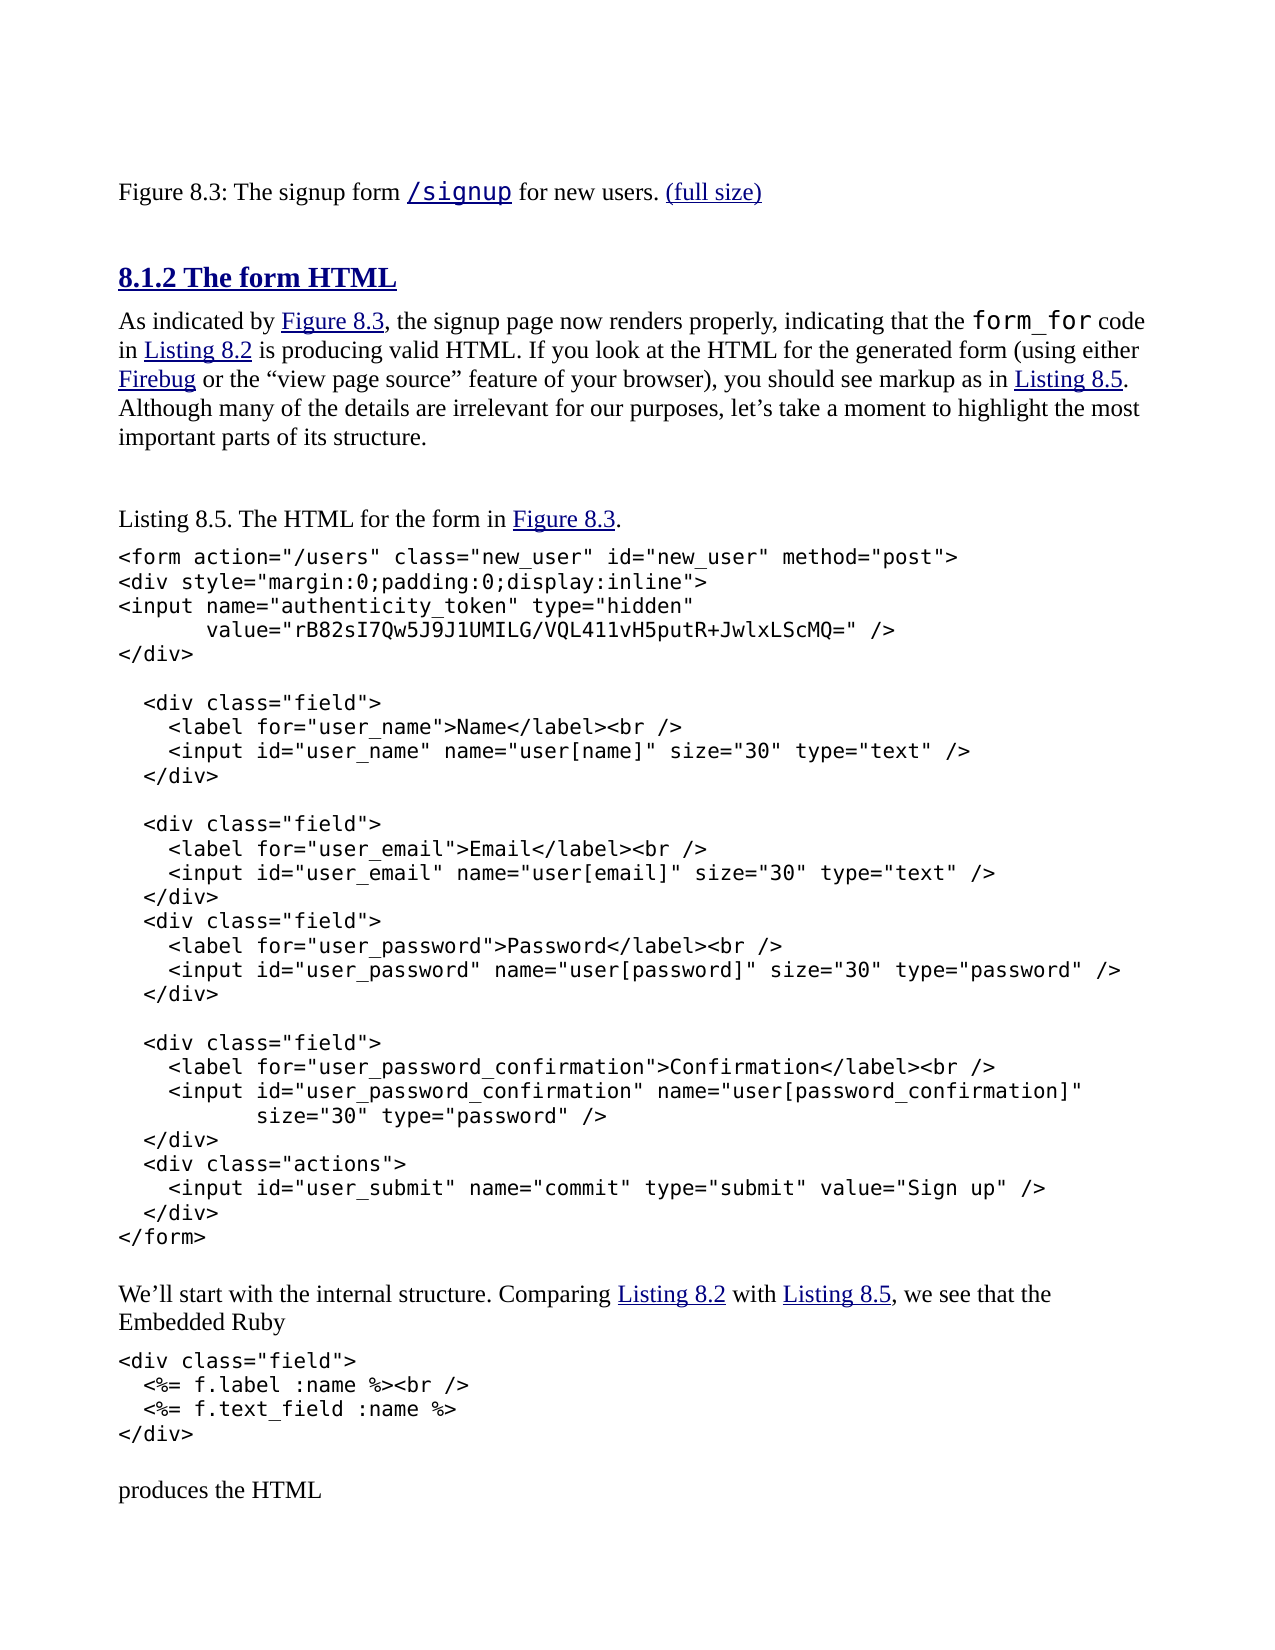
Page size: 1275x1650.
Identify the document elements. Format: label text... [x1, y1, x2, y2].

text <div class="field"> [118, 812, 1157, 837]
text </div> [118, 642, 1157, 667]
text <%= f.text_field :name %> [118, 1397, 1157, 1422]
text </div> [118, 764, 1157, 788]
text <form action="/users" class="new_user" id="new_user" method="post"> [118, 545, 1157, 570]
text </form> [118, 1225, 1157, 1249]
text <div class="field"> [118, 691, 1157, 715]
text <input name="authenticity_token" type="hidden" [118, 594, 1157, 618]
text <input id="user_name" name="user[name]" size="30" type="text" /> [118, 739, 1157, 764]
subtitle 8.1.2 The form HTML [118, 260, 1157, 294]
text <div style="margin:0;padding:0;display:inline"> [118, 570, 1157, 594]
text value="rB82sI7Qw5J9J1UMILG/VQL411vH5putR+JwlxLScMQ=" /> [118, 618, 1157, 642]
text Figure 8.3: The signup form /signup for new users. (full size) [118, 177, 1157, 206]
text As indicated by Figure 8.3, the signup page now renders properly, indicating that the form_for code in Listing 8.2 is producing valid HTML. If you look at the HTML for the generated form (using either Firebug or the “view page source” feature of your browser), you should see markup as in Listing 8.5. Although many of the details are irrelevant for our purposes, let’s take a moment to highlight the most important parts of its structure. [118, 306, 1157, 450]
text <input id="user_email" name="user[email]" size="30" type="text" /> [118, 861, 1157, 885]
text <div class="field"> [118, 1349, 1157, 1373]
text <label for="user_email">Email</label><br /> [118, 837, 1157, 861]
text We’ll start with the internal structure. Comparing Listing 8.2 with Listing 8.5, we see that the Embedded Ruby [118, 1279, 1157, 1336]
text <div class="field"> [118, 909, 1157, 934]
text Listing 8.5. The HTML for the form in Figure 8.3. [118, 504, 1157, 533]
text produces the HTML [118, 1475, 1157, 1504]
text size="30" type="password" /> [118, 1104, 1157, 1128]
text <input id="user_password_confirmation" name="user[password_confirmation]" [118, 1079, 1157, 1104]
text </div> [118, 1201, 1157, 1225]
text </div> [118, 1422, 1157, 1446]
text <div class="field"> [118, 1031, 1157, 1055]
text <input id="user_password" name="user[password]" size="30" type="password" /> [118, 958, 1157, 982]
text <label for="user_name">Name</label><br /> [118, 715, 1157, 739]
text <%= f.label :name %><br /> [118, 1373, 1157, 1397]
text <label for="user_password">Password</label><br /> [118, 934, 1157, 958]
text </div> [118, 982, 1157, 1007]
text </div> [118, 1128, 1157, 1152]
text <div class="actions"> [118, 1152, 1157, 1176]
text <input id="user_submit" name="commit" type="submit" value="Sign up" /> [118, 1176, 1157, 1201]
text </div> [118, 885, 1157, 909]
text <label for="user_password_confirmation">Confirmation</label><br /> [118, 1055, 1157, 1079]
